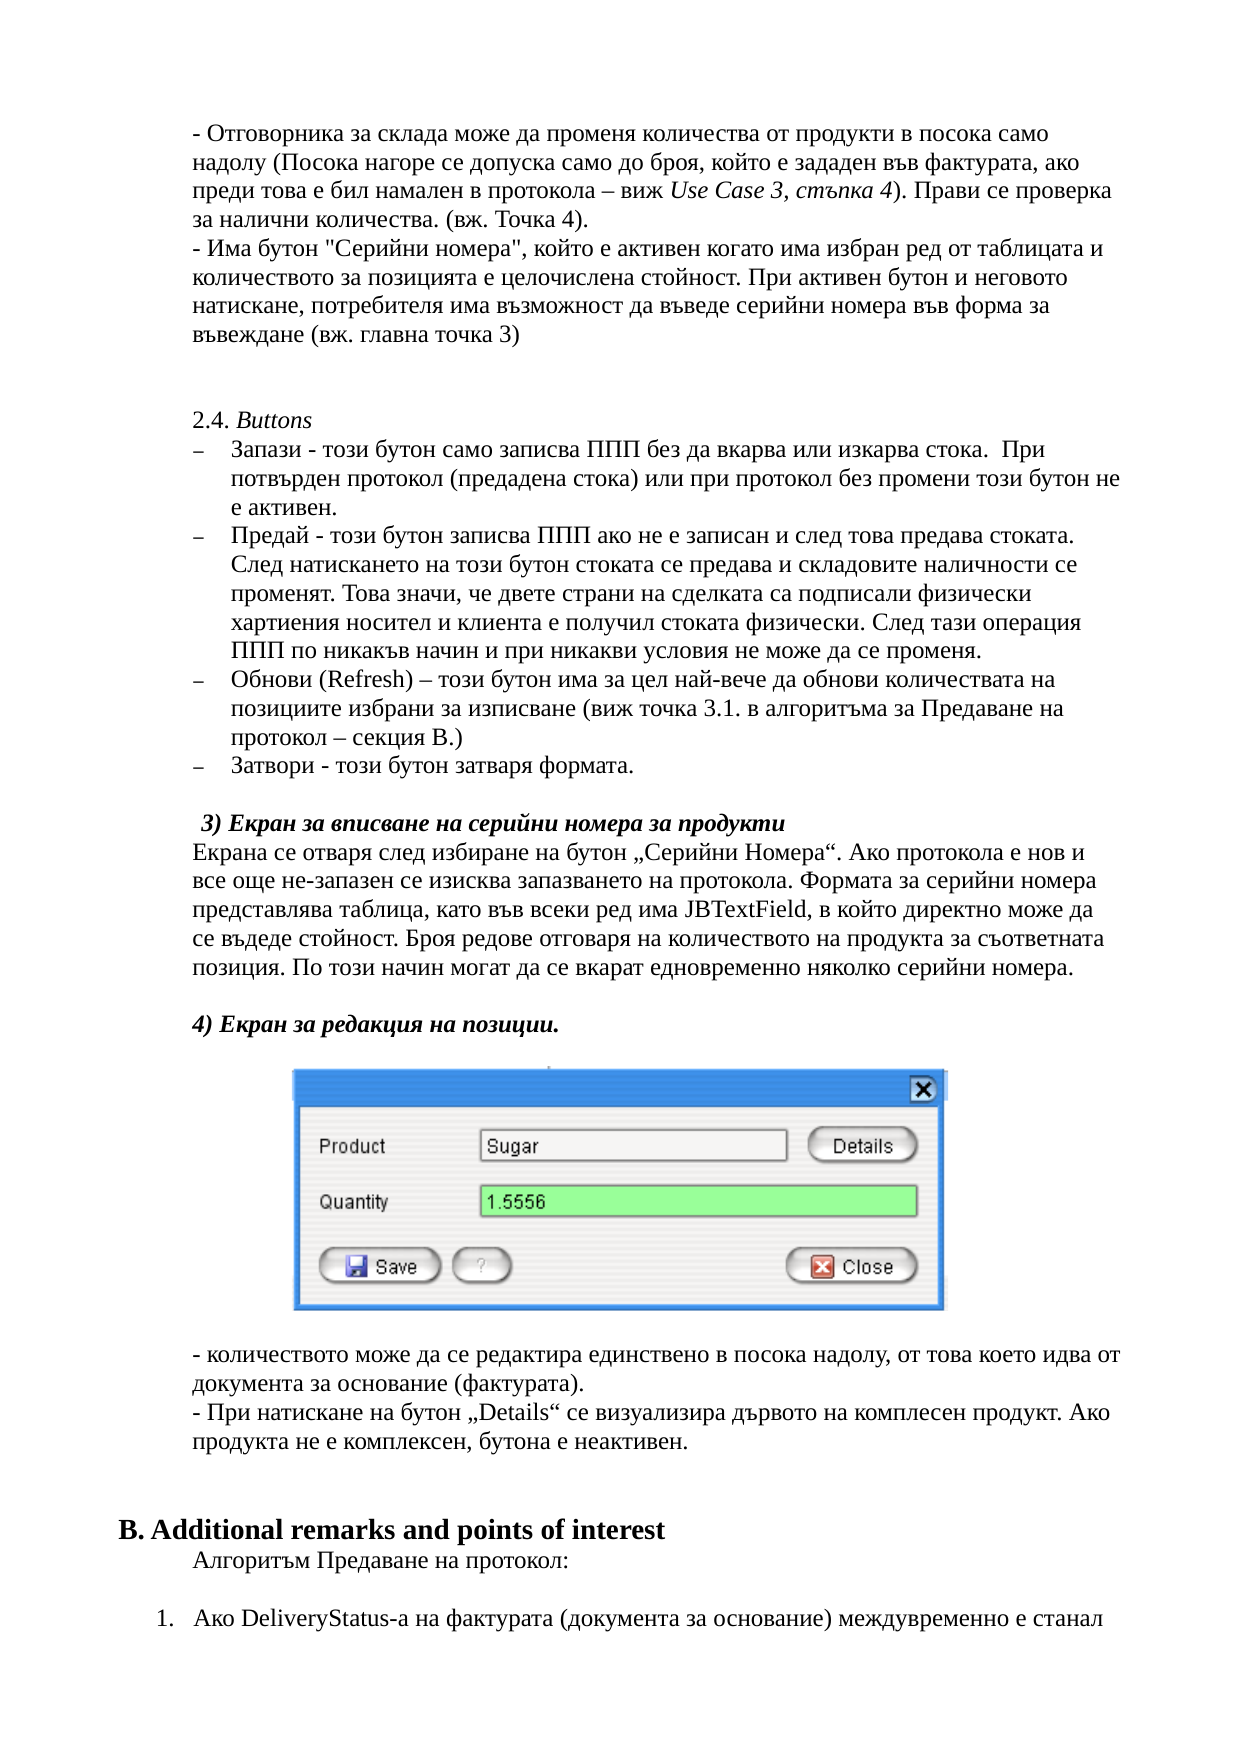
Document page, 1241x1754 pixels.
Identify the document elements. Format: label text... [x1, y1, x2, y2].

text 4) Екран за редакция на позиции. [118, 1009, 1122, 1067]
text - Има бутон "Серийни номера", който е активен когато има избран ред от таблицата и количеството за позицията е целочислена стойност. При активен бутон и неговото натискане, потребителя има възможност да въведе серийни номера във форма за въвеждане (вж. главна точка 3) [118, 233, 1122, 348]
text B. Additional remarks and points of interest [118, 1512, 1122, 1546]
text 3) Екран за вписване на серийни номера за продукти [118, 808, 1122, 837]
list Ако DeliveryStatus-a на фактурата (документа за основание) междувременно е станал [156, 1603, 1122, 1632]
text - Отговорника за склада може да променя количества от продукти в посока само надолу (Посока нагоре се допуска само до броя, който е зададен във фактурата, ако преди това е бил намален в протокола – виж Use Case 3, стъпка 4). Прави се проверка за налични количества. (вж. Точка 4). [118, 118, 1122, 233]
list Затвори - този бутон затваря формата. [193, 751, 1122, 779]
list Запази - този бутон само записва ППП без да вкарва или изкарва стока. При потвърден протокол (предадена стока) или при протокол без промени този бутон не е активен. [193, 434, 1122, 521]
text Екрана се отваря след избиране на бутон „Серийни Номера“. Ако протокола е нов и все още не-запазен се изисква запазването на протокола. Формата за серийни номера представлява таблица, като във всеки ред има JBTextField, в който директно може да се въдеде стойност. Броя редове отговаря на количеството на продукта за съответната позиция. По този начин могат да се вкарат едновременно няколко серийни номера. [118, 837, 1122, 981]
text 2.4. Buttons [118, 406, 1122, 434]
text - количеството може да се редактира единствено в посока надолу, от това което идва от документа за основание (фактурата). - При натискане на бутон „Details“ се визуализира дървото на комплесен продукт. Ако продукта не е комплексен, бутона е неактивен. [118, 1339, 1122, 1454]
text Алгоритъм Предаване на протокол: [118, 1546, 1122, 1574]
list Обнови (Refresh) – този бутон има за цел най-вече да обнови количествата на позициите избрани за изписване (виж точка 3.1. в алгоритъма за Предаване на протокол – секция B.) [193, 664, 1122, 751]
list Предай - този бутон записва ППП ако не е записан и след това предава стоката. След натискането на този бутон стоката се предава и складовите наличности се променят. Това значи, че двете страни на сделката са подписали физически хартиения носител и клиента е получил стоката физически. След тази операция ППП по никакъв начин и при никакви условия не може да се променя. [193, 521, 1122, 664]
